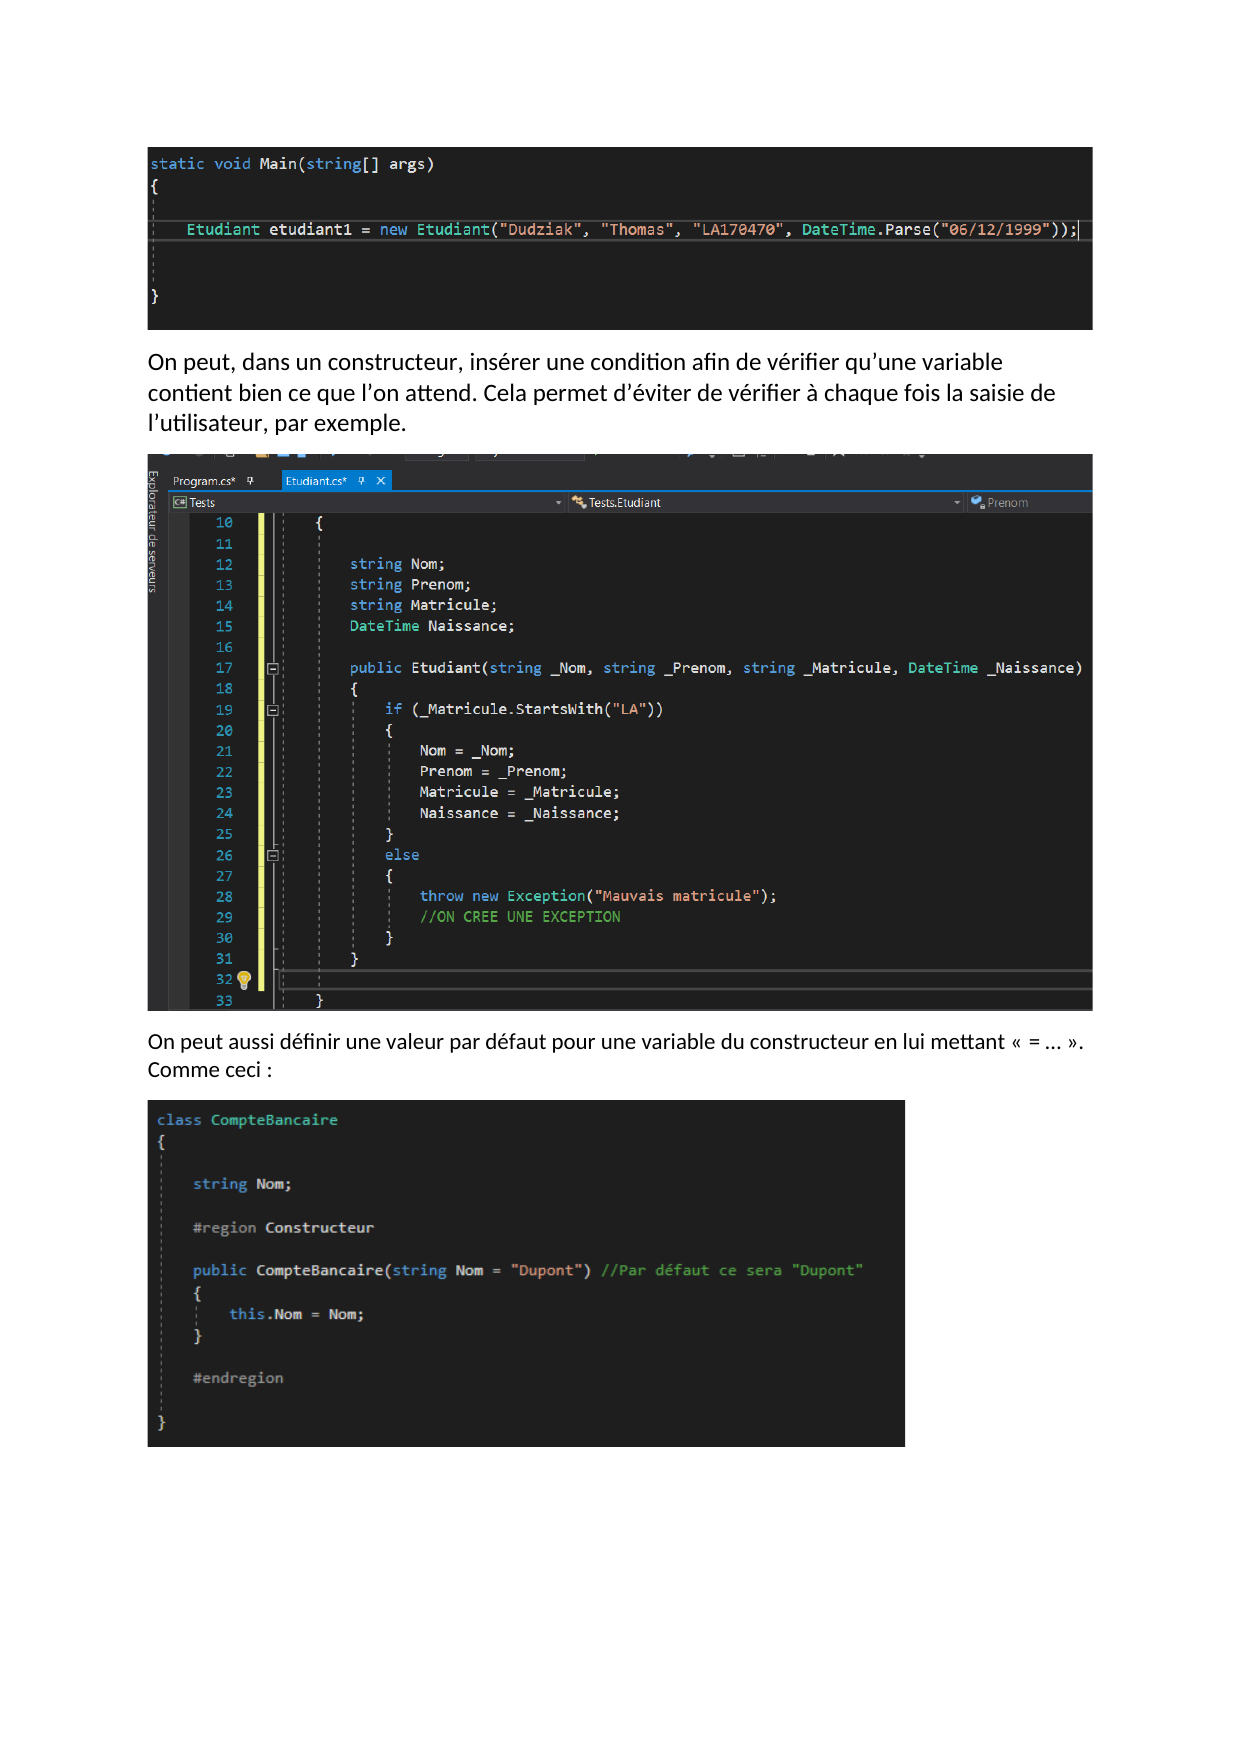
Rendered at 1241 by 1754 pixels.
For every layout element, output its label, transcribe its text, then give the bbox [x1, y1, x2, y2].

text On peut, dans un constructeur, insérer une condition afin de vérifier qu’une variable contient bien ce que l’on attend. Cela permet d’éviter de vérifier à chaque fois la saisie de l’utilisateur, par exemple. [148, 346, 1093, 438]
text On peut aussi définir une valeur par défaut pour une variable du constructeur en lui mettant « = … ». Comme ceci : [148, 1027, 1093, 1083]
